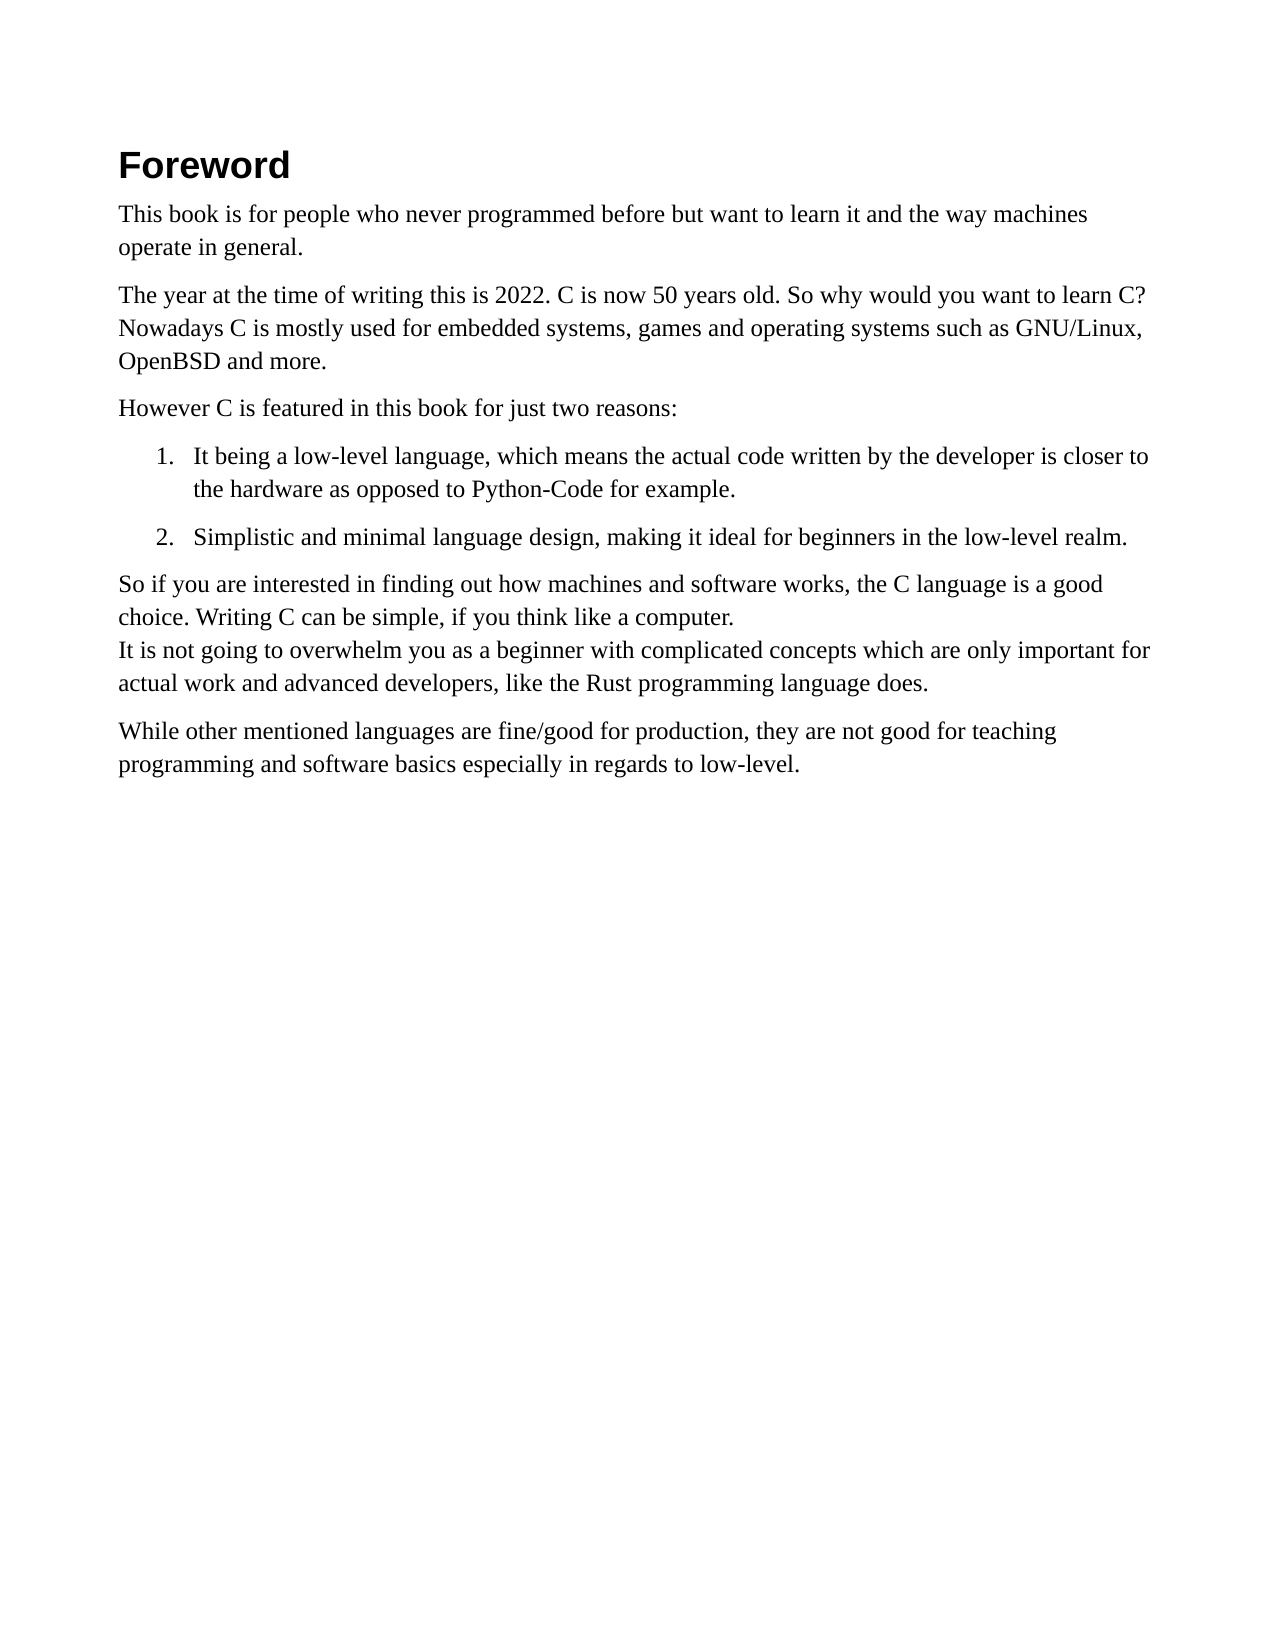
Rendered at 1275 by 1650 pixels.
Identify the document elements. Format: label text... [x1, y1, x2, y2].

subtitle Foreword [118, 143, 1157, 187]
text While other mentioned languages are fine/good for production, they are not good for teaching programming and software basics especially in regards to low-level. [118, 716, 1157, 778]
list It being a low-level language, which means the actual code written by the developer is closer to the hardware as opposed to Python-Code for example. [156, 441, 1157, 503]
text However C is featured in this book for just two reasons: [118, 393, 1157, 422]
text The year at the time of writing this is 2022. C is now 50 years old. So why would you want to learn C? Nowadays C is mostly used for embedded systems, games and operating systems such as GNU/Linux, OpenBSD and more. [118, 280, 1157, 375]
text So if you are interested in finding out how machines and software works, the C language is a good choice. Writing C can be simple, if you think like a computer. It is not going to overwhelm you as a beginner with complicated concepts which are only important for actual work and advanced developers, like the Rust programming language does. [118, 569, 1157, 697]
list Simplistic and minimal language design, making it ideal for beginners in the low-level realm. [156, 522, 1157, 551]
text This book is for people who never programmed before but want to learn it and the way machines operate in general. [118, 199, 1157, 261]
